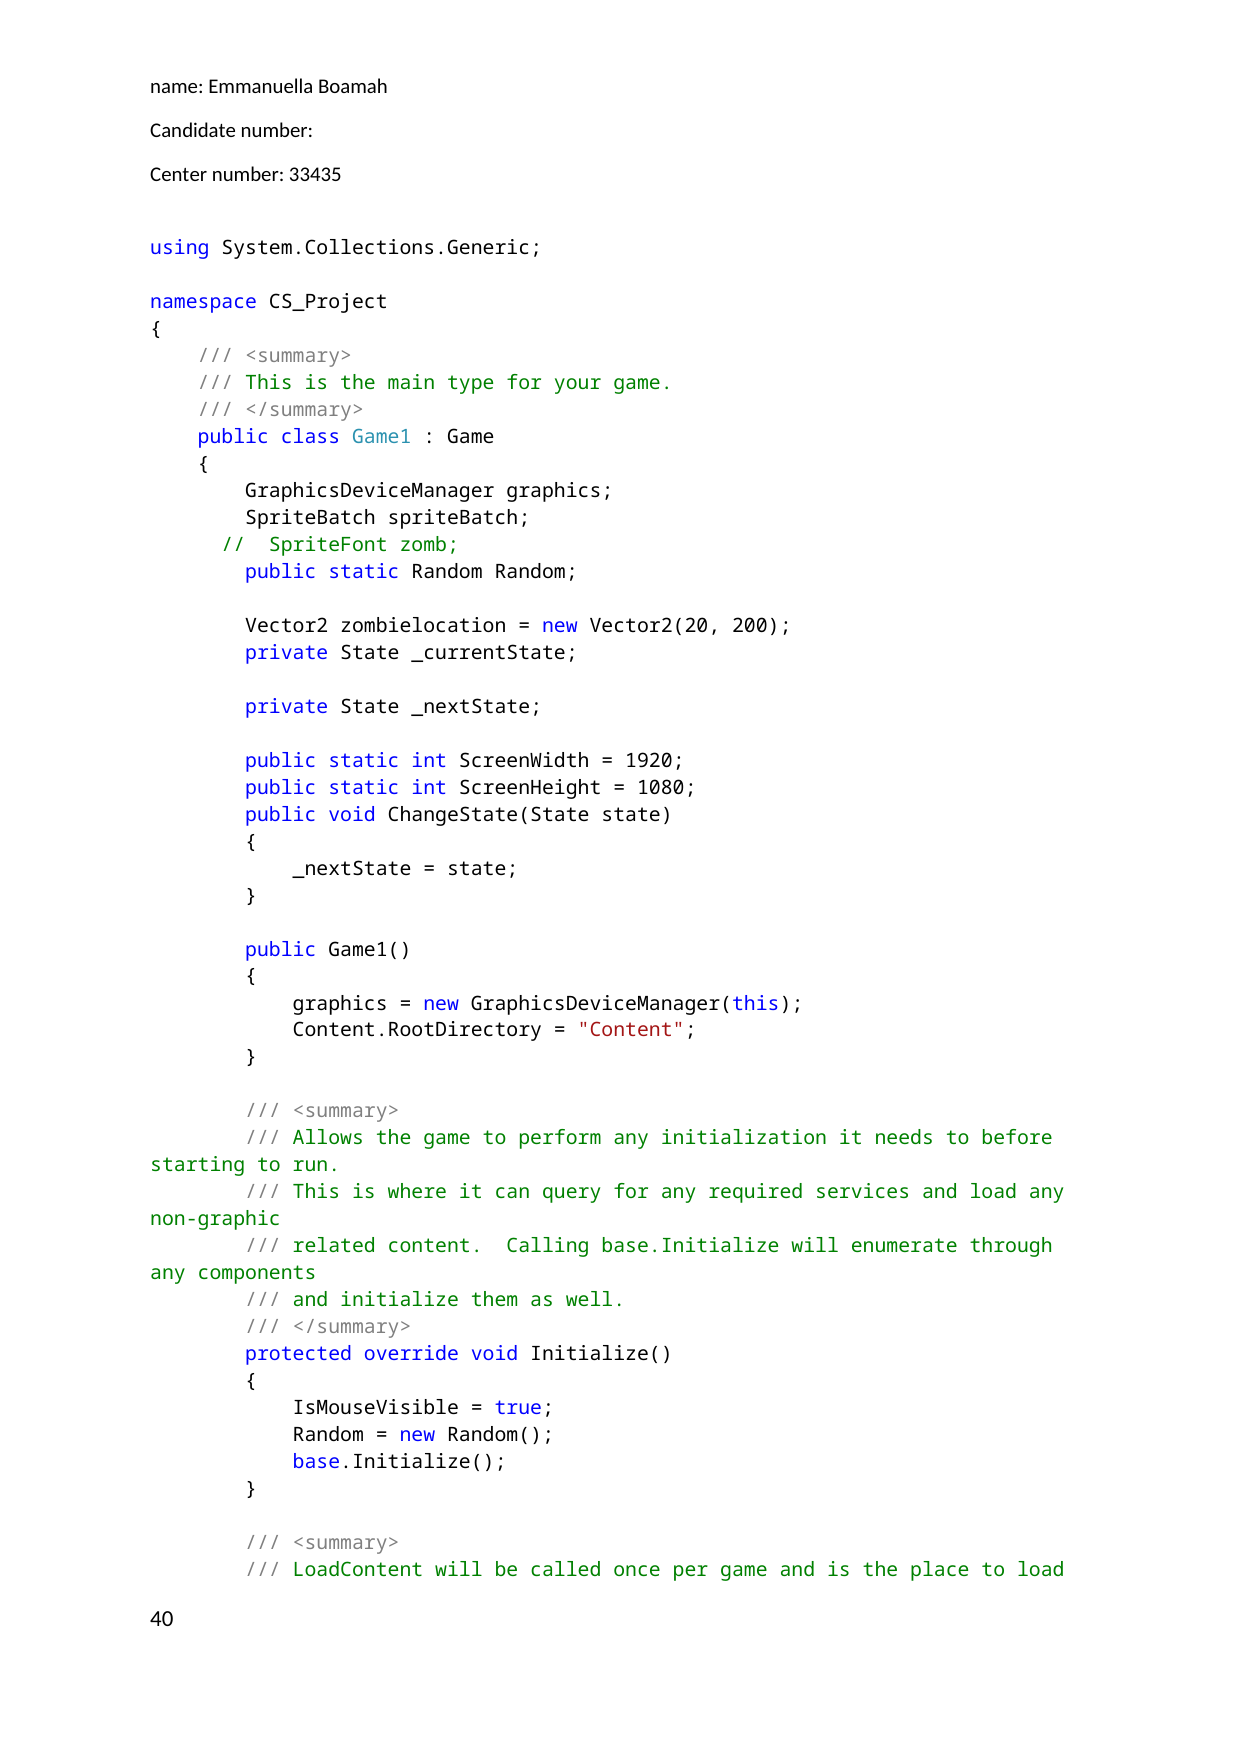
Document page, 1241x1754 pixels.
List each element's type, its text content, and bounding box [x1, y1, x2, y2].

text IsMouseVisible = true; [150, 1393, 1090, 1420]
text { [150, 449, 1090, 476]
text { [150, 1366, 1090, 1393]
text private State _nextState; [150, 692, 1090, 719]
text // SpriteFont zomb; [150, 530, 1090, 557]
text SpriteBatch spriteBatch; [150, 503, 1090, 530]
text /// Allows the game to perform any initialization it needs to before starting to run. [150, 1124, 1090, 1178]
text _nextState = state; [150, 854, 1090, 881]
text public Game1() [150, 935, 1090, 962]
text { [150, 962, 1090, 989]
text public static Random Random; [150, 557, 1090, 584]
text graphics = new GraphicsDeviceManager(this); [150, 989, 1090, 1016]
text /// This is where it can query for any required services and load any non-graphic [150, 1178, 1090, 1232]
text /// <summary> [150, 341, 1090, 368]
text /// LoadContent will be called once per game and is the place to load [150, 1555, 1090, 1582]
text base.Initialize(); [150, 1447, 1090, 1474]
text Random = new Random(); [150, 1420, 1090, 1447]
text } [150, 881, 1090, 908]
text Content.RootDirectory = "Content"; [150, 1016, 1090, 1043]
text protected override void Initialize() [150, 1339, 1090, 1366]
text using System.Collections.Generic; [150, 233, 1090, 260]
text /// <summary> [150, 1097, 1090, 1124]
text GraphicsDeviceManager graphics; [150, 476, 1090, 503]
text public void ChangeState(State state) [150, 800, 1090, 827]
text /// related content. Calling base.Initialize will enumerate through any components [150, 1232, 1090, 1286]
text Vector2 zombielocation = new Vector2(20, 200); [150, 611, 1090, 638]
text } [150, 1474, 1090, 1501]
text /// <summary> [150, 1528, 1090, 1555]
text { [150, 314, 1090, 341]
text /// and initialize them as well. [150, 1286, 1090, 1312]
text namespace CS_Project [150, 287, 1090, 314]
text { [150, 827, 1090, 854]
text public class Game1 : Game [150, 422, 1090, 449]
text public static int ScreenHeight = 1080; [150, 773, 1090, 800]
text /// This is the main type for your game. [150, 368, 1090, 395]
text public static int ScreenWidth = 1920; [150, 746, 1090, 773]
text } [150, 1043, 1090, 1070]
text private State _currentState; [150, 638, 1090, 665]
text /// </summary> [150, 395, 1090, 422]
text /// </summary> [150, 1312, 1090, 1339]
